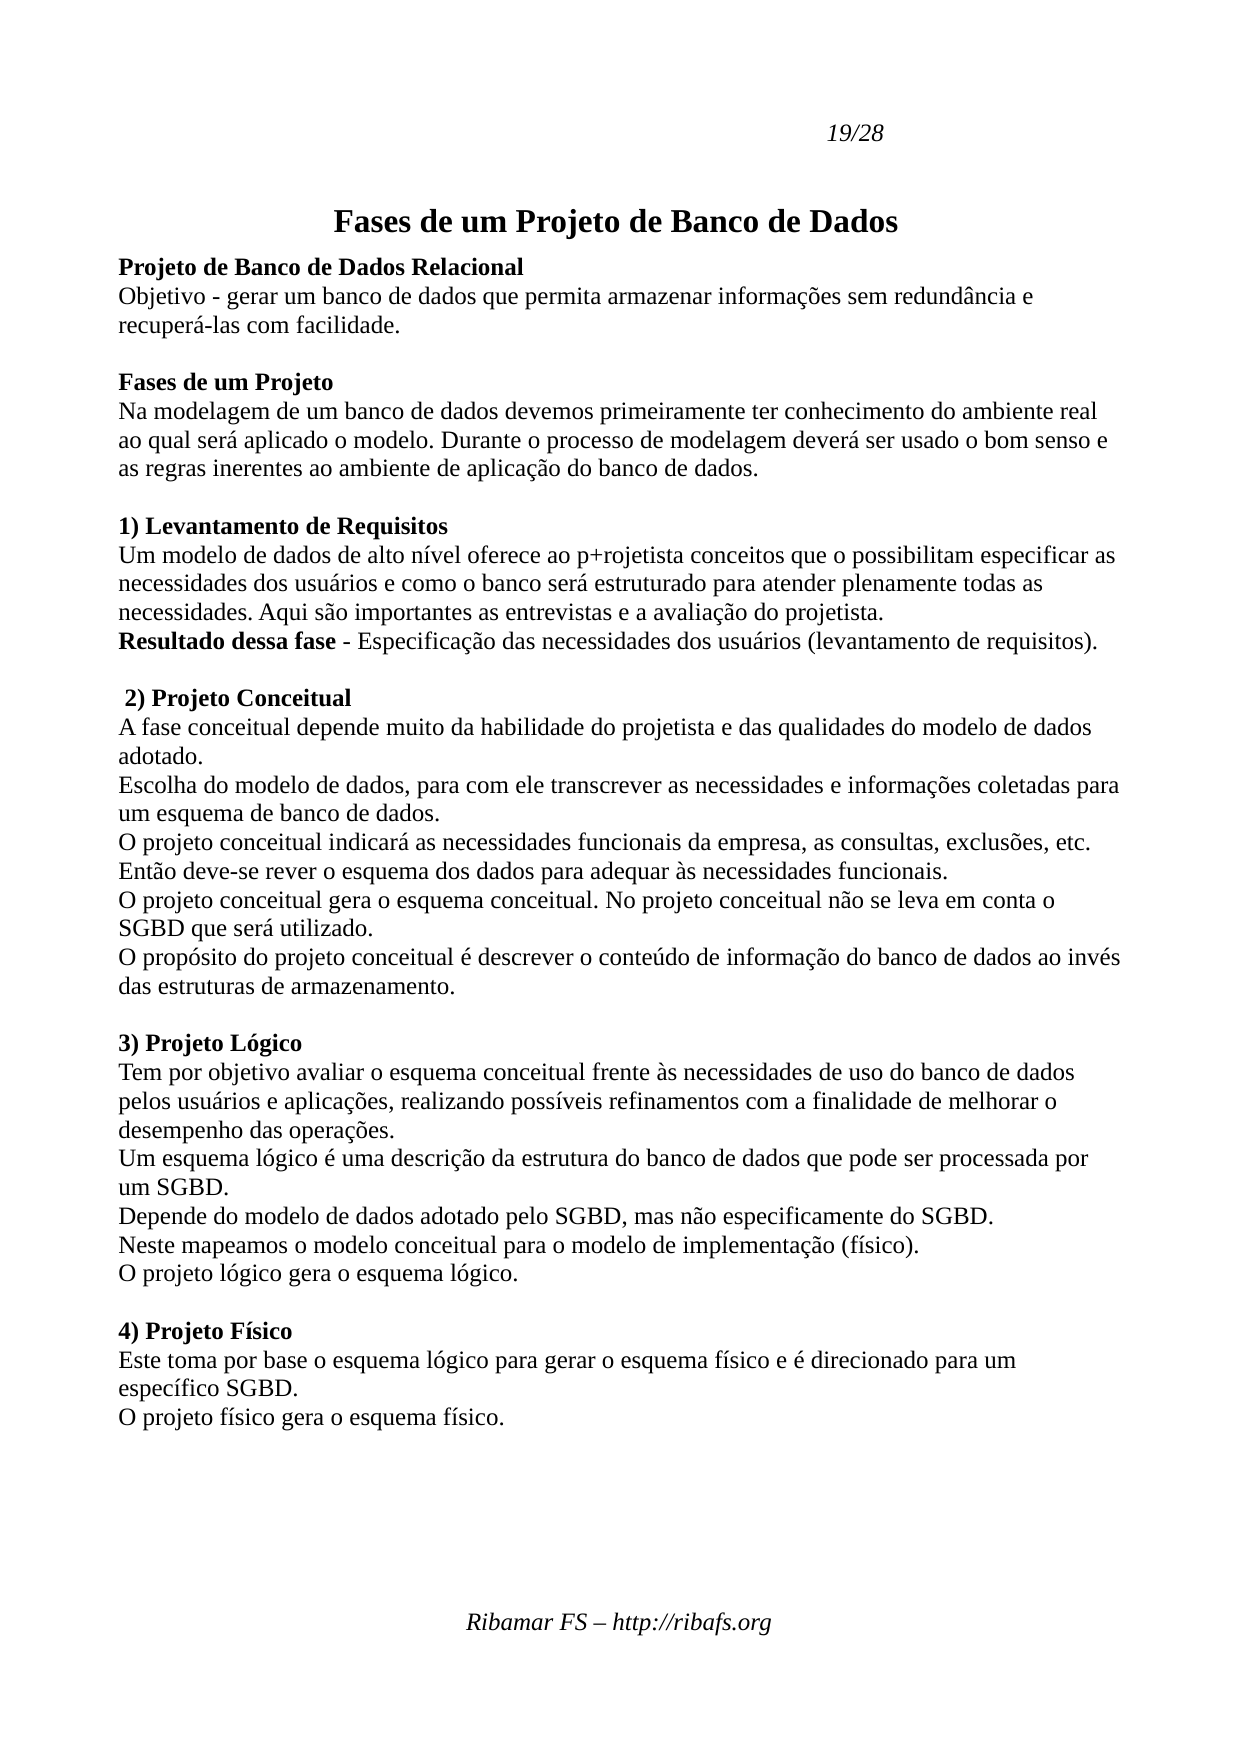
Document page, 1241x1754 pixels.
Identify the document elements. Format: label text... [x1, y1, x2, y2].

text O projeto conceitual indicará as necessidades funcionais da empresa, as consultas, exclusões, etc. [118, 827, 1122, 856]
text O projeto conceitual gera o esquema conceitual. No projeto conceitual não se leva em conta o SGBD que será utilizado. [118, 885, 1122, 942]
text Projeto de Banco de Dados Relacional [118, 252, 1122, 281]
text Então deve-se rever o esquema dos dados para adequar às necessidades funcionais. [118, 856, 1122, 885]
text Neste mapeamos o modelo conceitual para o modelo de implementação (físico). [118, 1230, 1122, 1258]
text Na modelagem de um banco de dados devemos primeiramente ter conhecimento do ambiente real ao qual será aplicado o modelo. Durante o processo de modelagem deverá ser usado o bom senso e as regras inerentes ao ambiente de aplicação do banco de dados. [118, 396, 1122, 482]
text Resultado dessa fase - Especificação das necessidades dos usuários (levantamento de requisitos). [118, 626, 1122, 655]
text 2) Projeto Conceitual [118, 683, 1122, 712]
text 3) Projeto Lógico [118, 1028, 1122, 1057]
text Tem por objetivo avaliar o esquema conceitual frente às necessidades de uso do banco de dados pelos usuários e aplicações, realizando possíveis refinamentos com a finalidade de melhorar o desempenho das operações. [118, 1057, 1122, 1143]
text O propósito do projeto conceitual é descrever o conteúdo de informação do banco de dados ao invés das estruturas de armazenamento. [118, 942, 1122, 1000]
text 1) Levantamento de Requisitos [118, 511, 1122, 540]
text 4) Projeto Físico [118, 1316, 1122, 1345]
text Escolha do modelo de dados, para com ele transcrever as necessidades e informações coletadas para um esquema de banco de dados. [118, 770, 1122, 827]
text Depende do modelo de dados adotado pelo SGBD, mas não especificamente do SGBD. [118, 1201, 1122, 1230]
text Um modelo de dados de alto nível oferece ao p+rojetista conceitos que o possibilitam especificar as necessidades dos usuários e como o banco será estruturado para atender plenamente todas as necessidades. Aqui são importantes as entrevistas e a avaliação do projetista. [118, 540, 1122, 626]
text O projeto físico gera o esquema físico. [118, 1402, 1122, 1431]
text Um esquema lógico é uma descrição da estrutura do banco de dados que pode ser processada por um SGBD. [118, 1143, 1122, 1201]
text Este toma por base o esquema lógico para gerar o esquema físico e é direcionado para um específico SGBD. [118, 1345, 1122, 1402]
text Objetivo - gerar um banco de dados que permita armazenar informações sem redundância e recuperá-las com facilidade. [118, 281, 1122, 338]
text A fase conceitual depende muito da habilidade do projetista e das qualidades do modelo de dados adotado. [118, 712, 1122, 770]
text Fases de um Projeto [118, 367, 1122, 396]
subtitle Fases de um Projeto de Banco de Dados [118, 201, 1122, 240]
text O projeto lógico gera o esquema lógico. [118, 1258, 1122, 1287]
